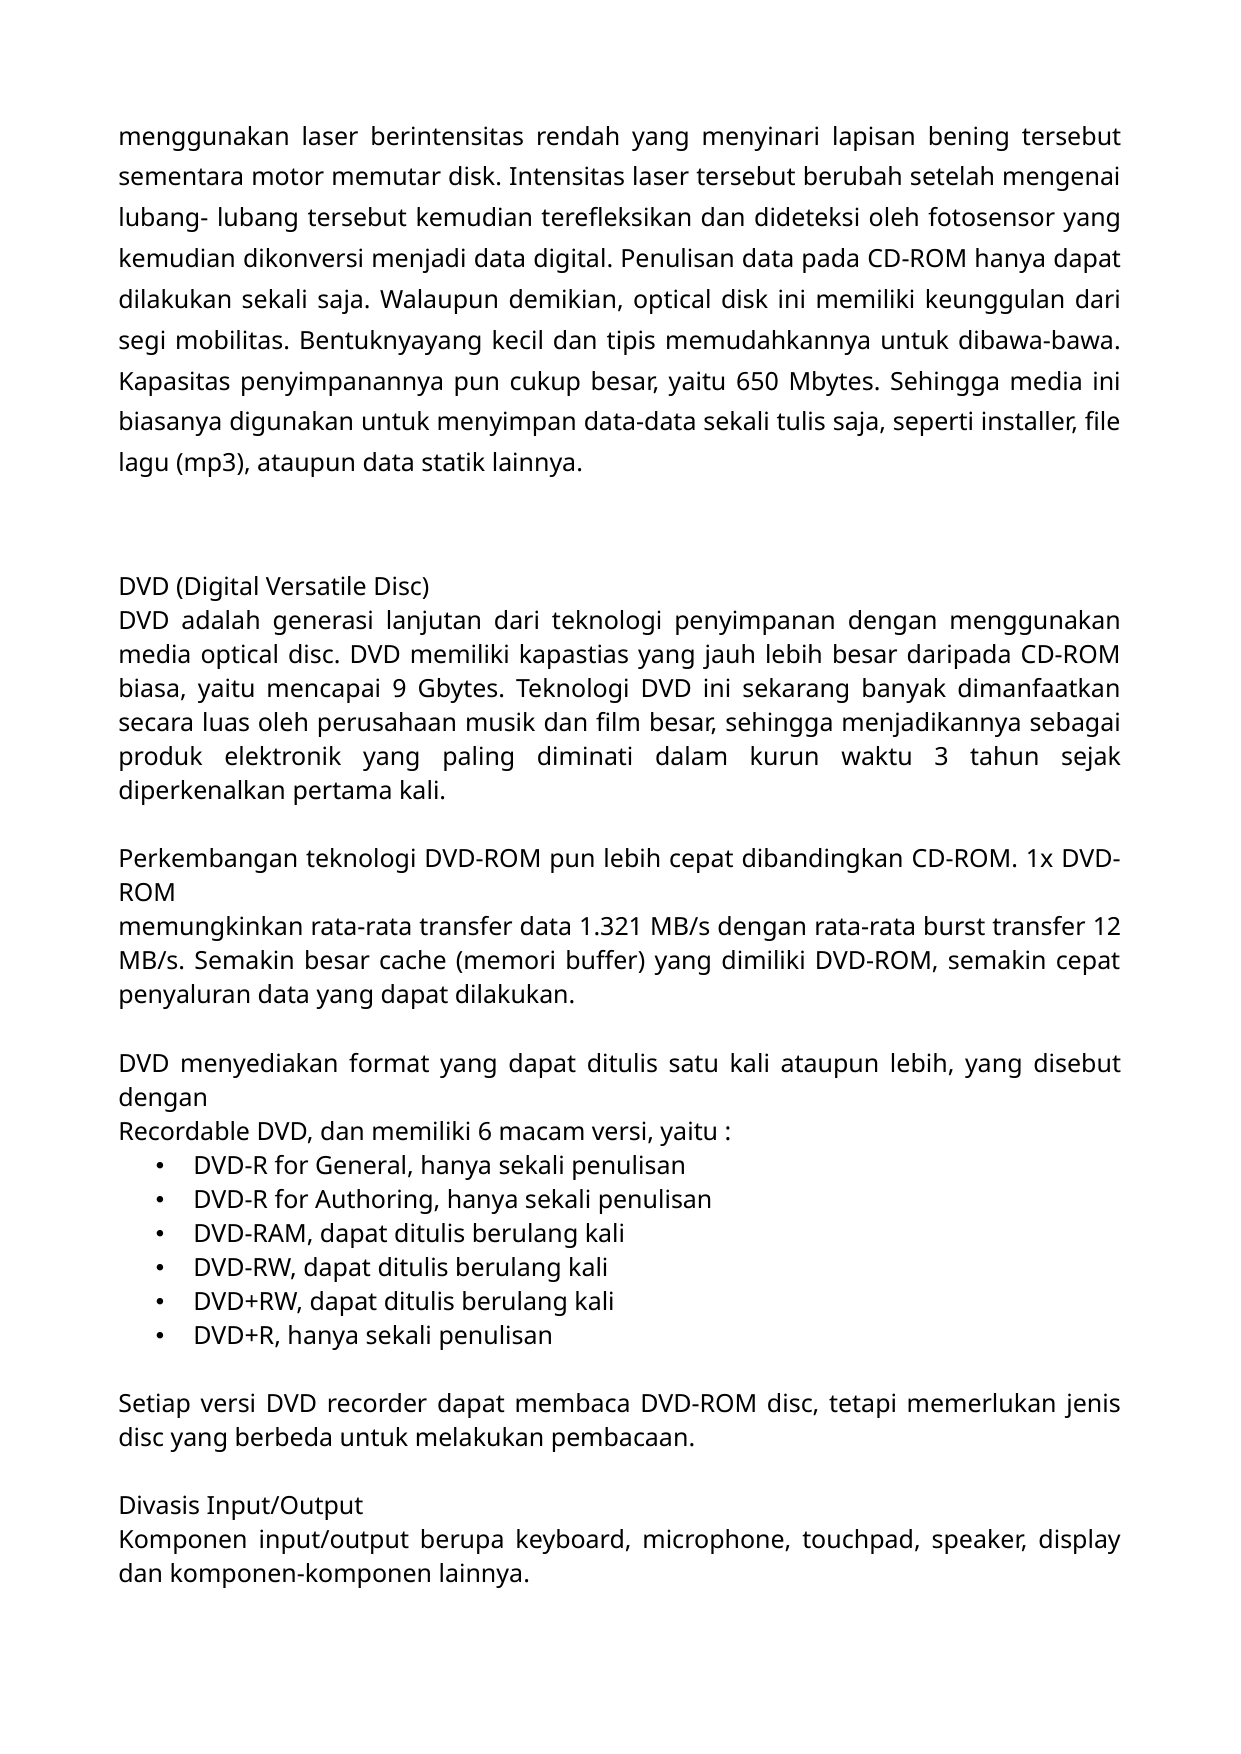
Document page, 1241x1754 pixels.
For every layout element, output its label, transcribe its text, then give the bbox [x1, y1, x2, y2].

text Komponen input/output berupa keyboard, microphone, touchpad, speaker, display dan komponen-komponen lainnya. [118, 1522, 1122, 1590]
list DVD-R for General, hanya sekali penulisan [156, 1147, 1122, 1181]
text DVD menyediakan format yang dapat ditulis satu kali ataupun lebih, yang disebut dengan [118, 1045, 1122, 1113]
text DVD adalah generasi lanjutan dari teknologi penyimpanan dengan menggunakan media optical disc. DVD memiliki kapastias yang jauh lebih besar daripada CD-ROM biasa, yaitu mencapai 9 Gbytes. Teknologi DVD ini sekarang banyak dimanfaatkan secara luas oleh perusahaan musik dan film besar, sehingga menjadikannya sebagai produk elektronik yang paling diminati dalam kurun waktu 3 tahun sejak diperkenalkan pertama kali. [118, 602, 1122, 807]
text memungkinkan rata-rata transfer data 1.321 MB/s dengan rata-rata burst transfer 12 MB/s. Semakin besar cache (memori buffer) yang dimiliki DVD-ROM, semakin cepat penyaluran data yang dapat dilakukan. [118, 909, 1122, 1011]
text Perkembangan teknologi DVD-ROM pun lebih cepat dibandingkan CD-ROM. 1x DVD-ROM [118, 841, 1122, 909]
text Recordable DVD, dan memiliki 6 macam versi, yaitu : [118, 1113, 1122, 1147]
text Divasis Input/Output [118, 1488, 1122, 1522]
list DVD-RAM, dapat ditulis berulang kali [156, 1216, 1122, 1249]
list DVD-RW, dapat ditulis berulang kali [156, 1249, 1122, 1284]
list DVD+RW, dapat ditulis berulang kali [156, 1284, 1122, 1318]
text DVD (Digital Versatile Disc) [118, 568, 1122, 602]
text Setiap versi DVD recorder dapat membaca DVD-ROM disc, tetapi memerlukan jenis disc yang berbeda untuk melakukan pembacaan. [118, 1386, 1122, 1454]
list DVD-R for Authoring, hanya sekali penulisan [156, 1181, 1122, 1216]
list DVD+R, hanya sekali penulisan [156, 1318, 1122, 1352]
text menggunakan laser berintensitas rendah yang menyinari lapisan bening tersebut sementara motor memutar disk. Intensitas laser tersebut berubah setelah mengenai lubang- lubang tersebut kemudian terefleksikan dan dideteksi oleh fotosensor yang kemudian dikonversi menjadi data digital. Penulisan data pada CD-ROM hanya dapat dilakukan sekali saja. Walaupun demikian, optical disk ini memiliki keunggulan dari segi mobilitas. Bentuknyayang kecil dan tipis memudahkannya untuk dibawa-bawa. Kapasitas penyimpanannya pun cukup besar, yaitu 650 Mbytes. Sehingga media ini biasanya digunakan untuk menyimpan data-data sekali tulis saja, seperti installer, file lagu (mp3), ataupun data statik lainnya. [118, 118, 1122, 479]
